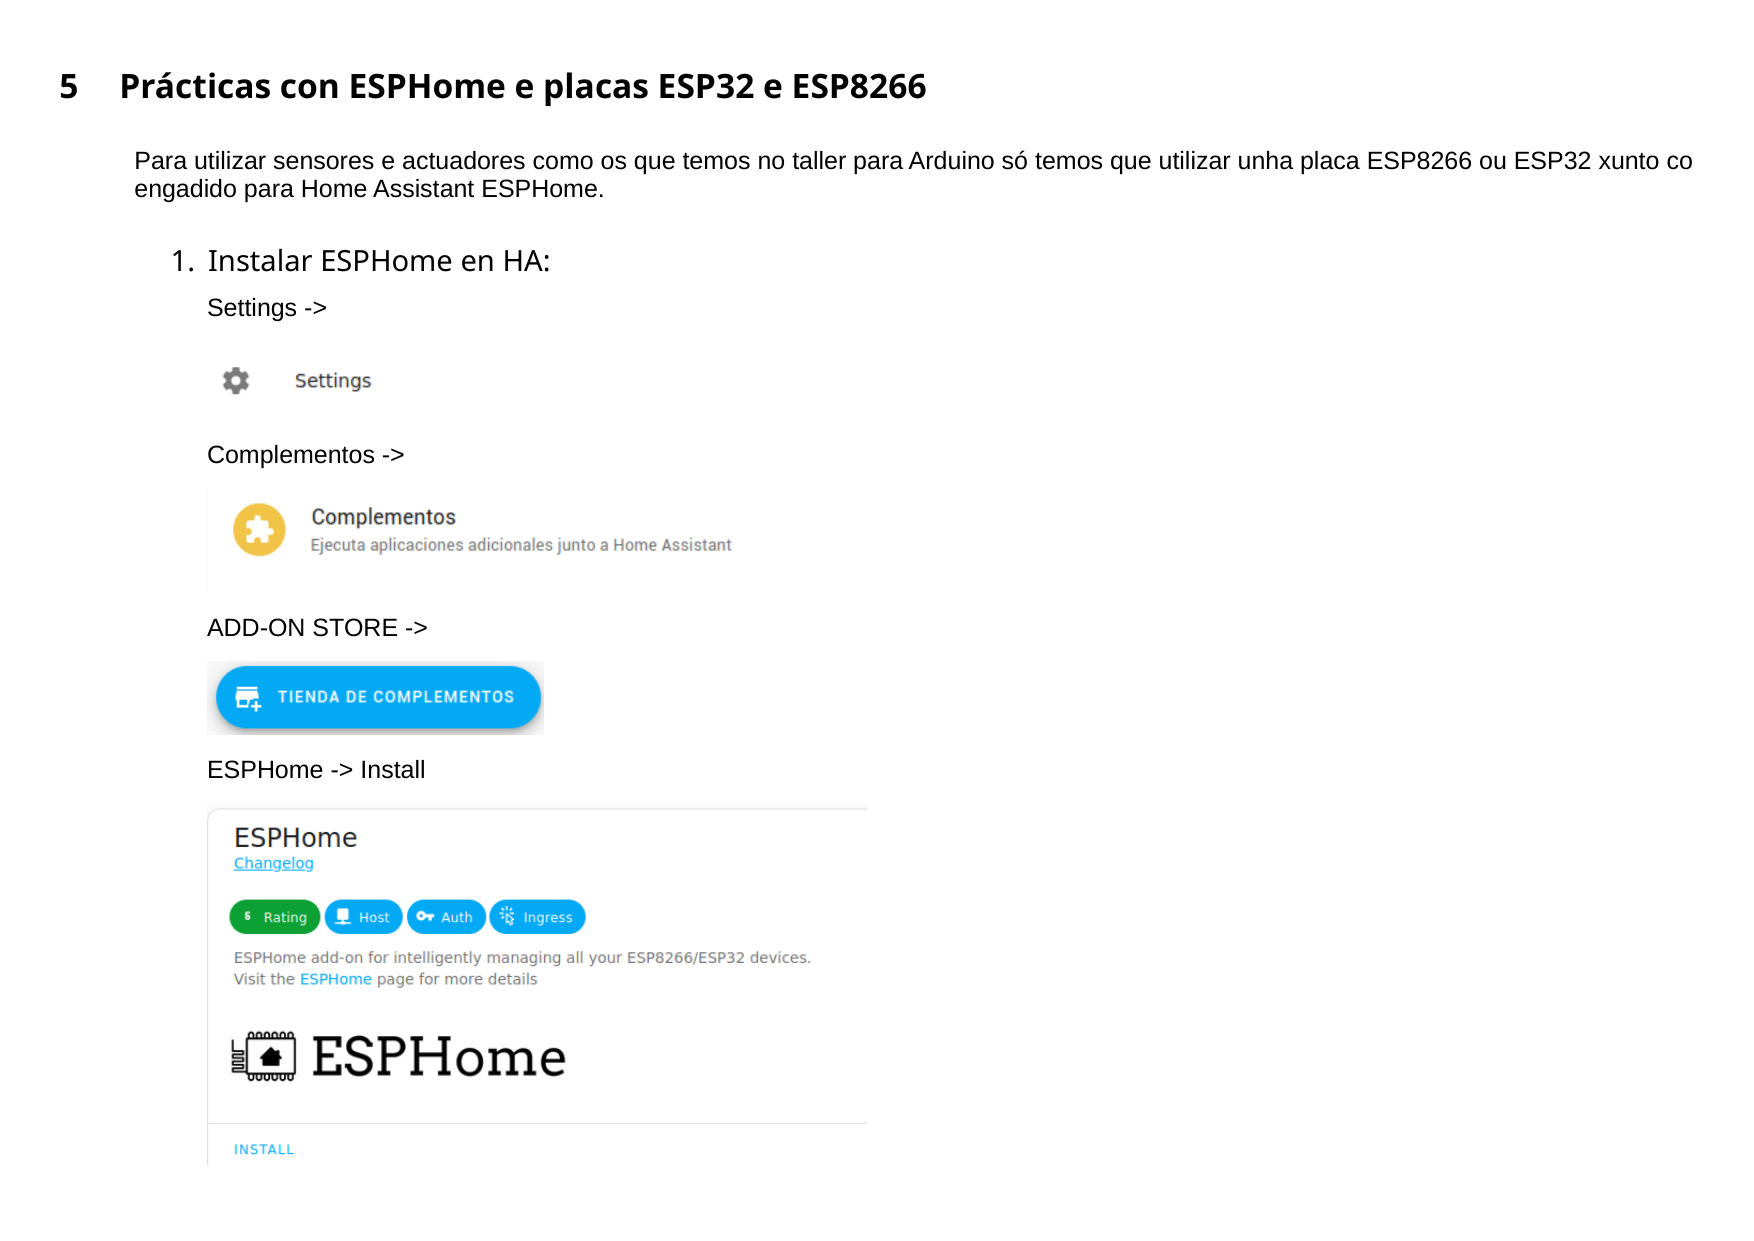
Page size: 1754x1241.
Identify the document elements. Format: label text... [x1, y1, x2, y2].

picture [206, 489, 774, 593]
subtitle Instalar ESPHome en HA: [170, 241, 1695, 280]
text Complementos -> [207, 440, 1695, 469]
text Settings -> [207, 293, 1695, 322]
subtitle Para utilizar sensores e actuadores como os que temos no taller para Arduino só temos que utilizar unha placa ESP8266 ou ESP32 xunto co engadido para Home Assistant ESPHome. [97, 146, 1695, 203]
picture [206, 804, 867, 1166]
text ESPHome -> Install [207, 755, 1695, 784]
text ADD-ON STORE -> [207, 612, 1695, 641]
picture [206, 661, 545, 735]
picture [204, 335, 481, 428]
subtitle Prácticas con ESPHome e placas ESP32 e ESP8266 [59, 62, 1695, 108]
